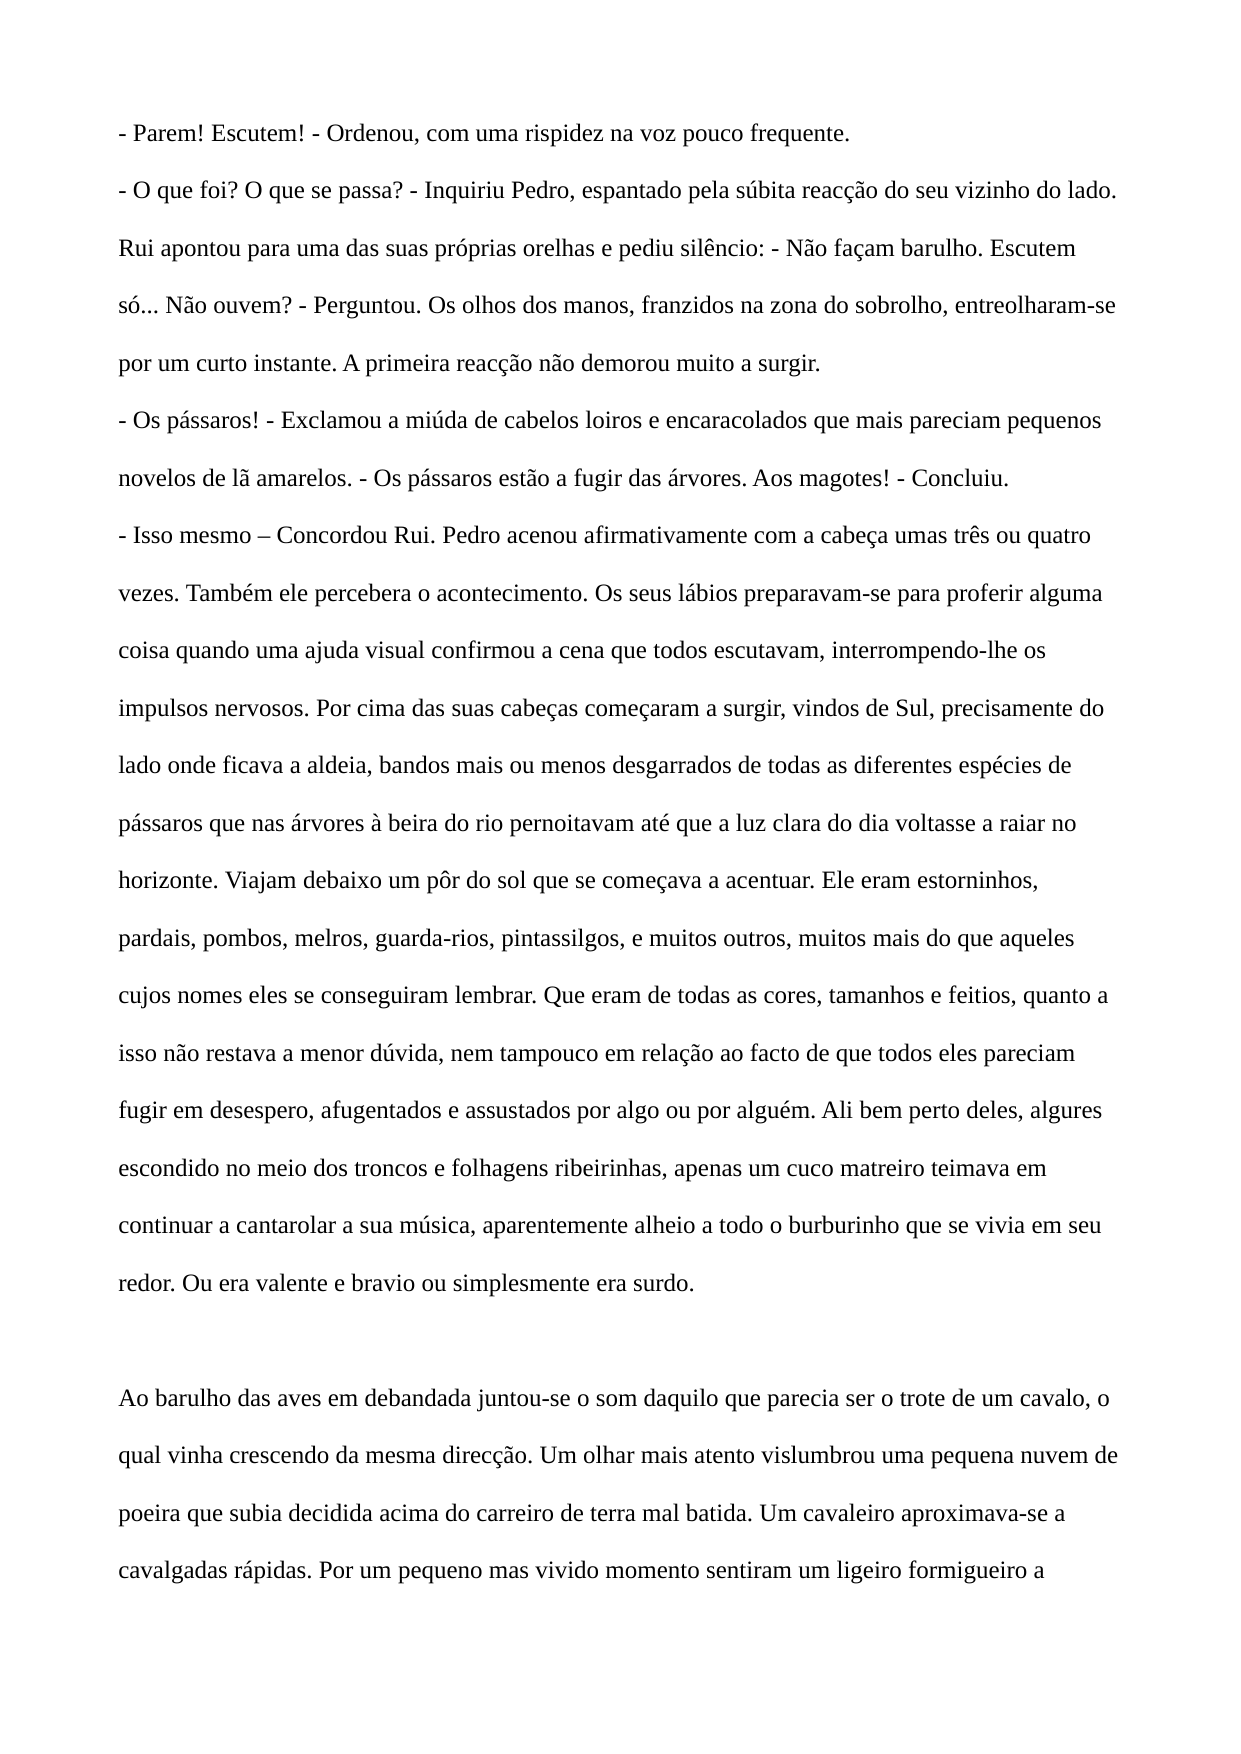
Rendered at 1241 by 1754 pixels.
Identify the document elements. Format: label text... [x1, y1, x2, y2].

text - O que foi? O que se passa? - Inquiriu Pedro, espantado pela súbita reacção do seu vizinho do lado. Rui apontou para uma das suas próprias orelhas e pediu silêncio: - Não façam barulho. Escutem só... Não ouvem? - Perguntou. Os olhos dos manos, franzidos na zona do sobrolho, entreolharam-se por um curto instante. A primeira reacção não demorou muito a surgir. [118, 176, 1122, 377]
text - Parem! Escutem! - Ordenou, com uma rispidez na voz pouco frequente. [118, 118, 1122, 147]
text - Isso mesmo – Concordou Rui. Pedro acenou afirmativamente com a cabeça umas três ou quatro vezes. Também ele percebera o acontecimento. Os seus lábios preparavam-se para proferir alguma coisa quando uma ajuda visual confirmou a cena que todos escutavam, interrompendo-lhe os impulsos nervosos. Por cima das suas cabeças começaram a surgir, vindos de Sul, precisamente do lado onde ficava a aldeia, bandos mais ou menos desgarrados de todas as diferentes espécies de pássaros que nas árvores à beira do rio pernoitavam até que a luz clara do dia voltasse a raiar no horizonte. Viajam debaixo um pôr do sol que se começava a acentuar. Ele eram estorninhos, pardais, pombos, melros, guarda-rios, pintassilgos, e muitos outros, muitos mais do que aqueles cujos nomes eles se conseguiram lembrar. Que eram de todas as cores, tamanhos e feitios, quanto a isso não restava a menor dúvida, nem tampouco em relação ao facto de que todos eles pareciam fugir em desespero, afugentados e assustados por algo ou por alguém. Ali bem perto deles, algures escondido no meio dos troncos e folhagens ribeirinhas, apenas um cuco matreiro teimava em continuar a cantarolar a sua música, aparentemente alheio a todo o burburinho que se vivia em seu redor. Ou era valente e bravio ou simplesmente era surdo. [118, 521, 1122, 1354]
text - Os pássaros! - Exclamou a miúda de cabelos loiros e encaracolados que mais pareciam pequenos novelos de lã amarelos. - Os pássaros estão a fugir das árvores. Aos magotes! - Concluiu. [118, 406, 1122, 492]
text Ao barulho das aves em debandada juntou-se o som daquilo que parecia ser o trote de um cavalo, o qual vinha crescendo da mesma direcção. Um olhar mais atento vislumbrou uma pequena nuvem de poeira que subia decidida acima do carreiro de terra mal batida. Um cavaleiro aproximava-se a cavalgadas rápidas. Por um pequeno mas vivido momento sentiram um ligeiro formigueiro a [118, 1383, 1122, 1584]
